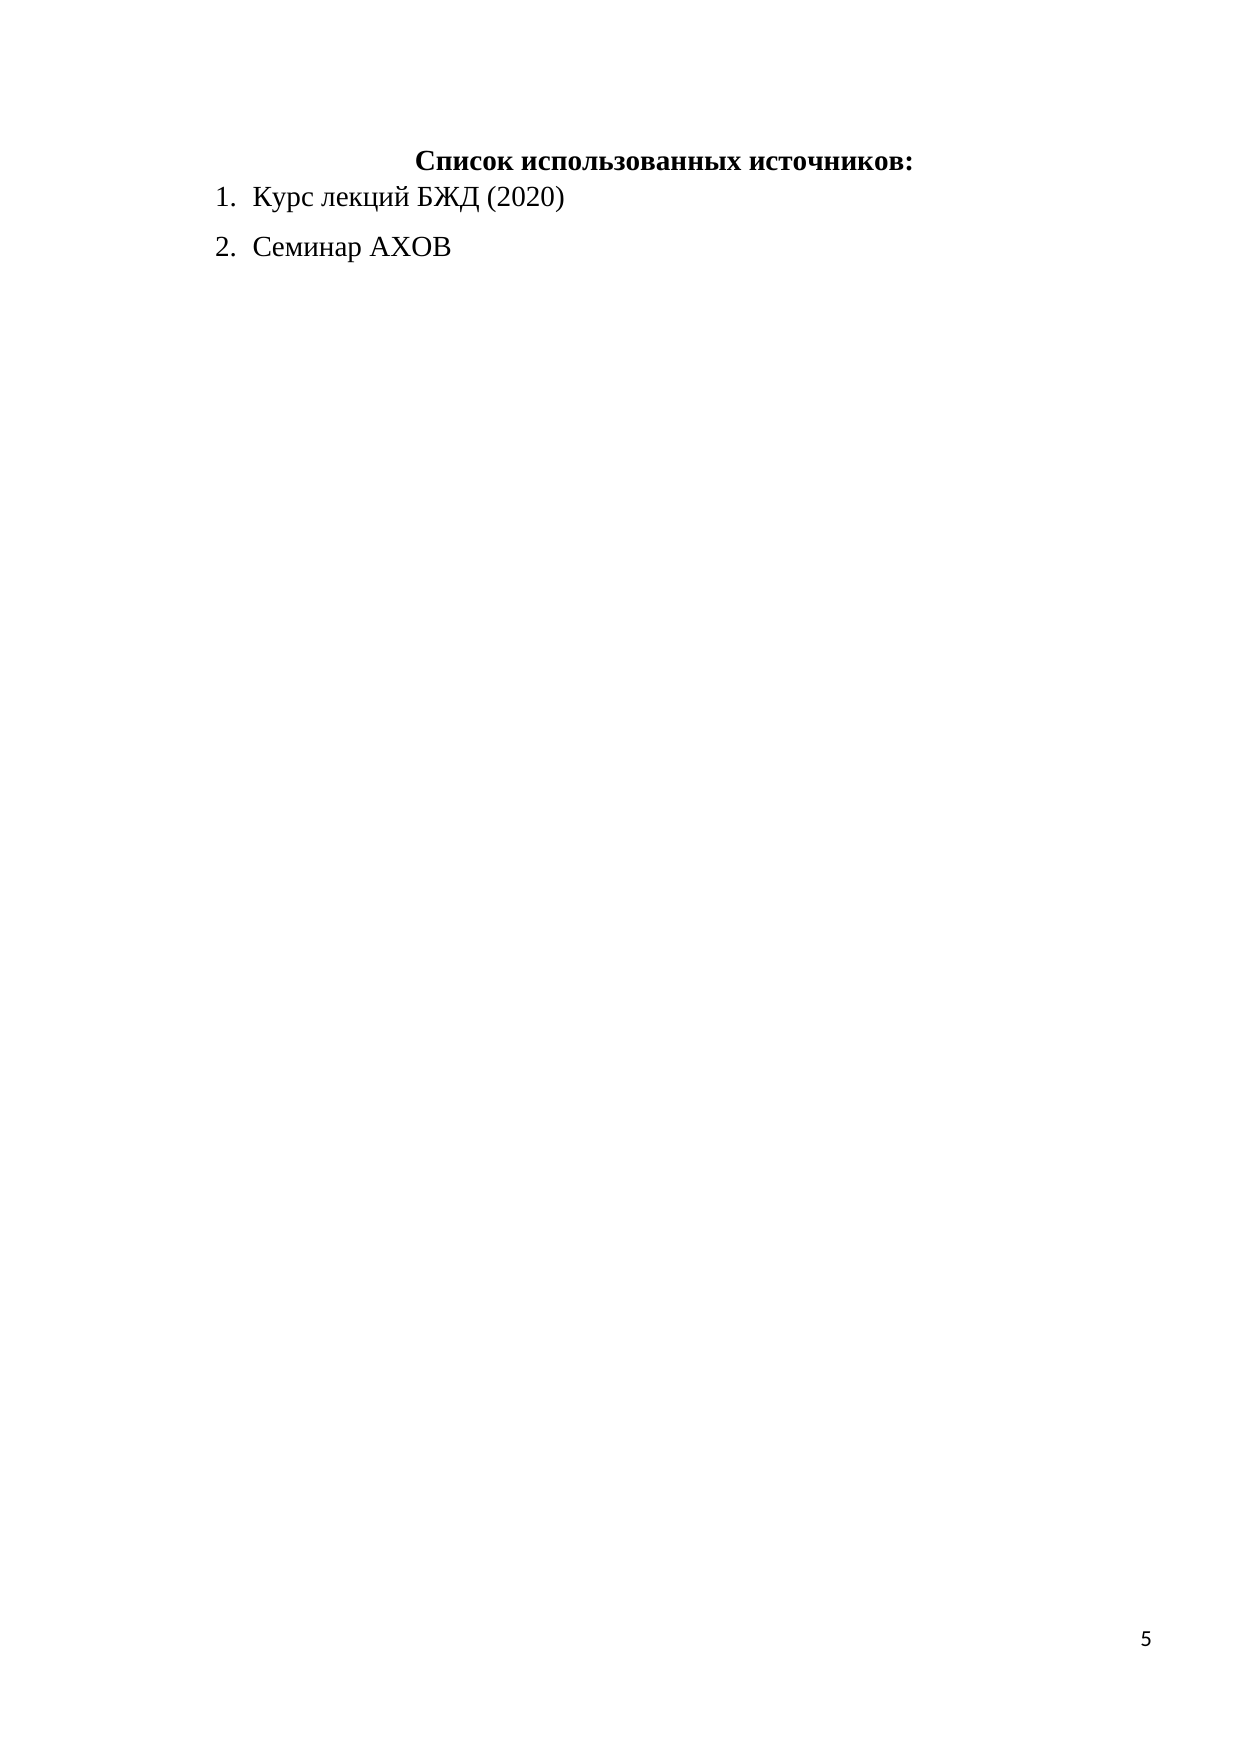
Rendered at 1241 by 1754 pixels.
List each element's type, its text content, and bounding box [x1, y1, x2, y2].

list Курс лекций БЖД (2020) [215, 179, 1152, 213]
list Семинар АХОВ [215, 229, 1152, 263]
subtitle Список использованных источников: [177, 143, 1152, 177]
